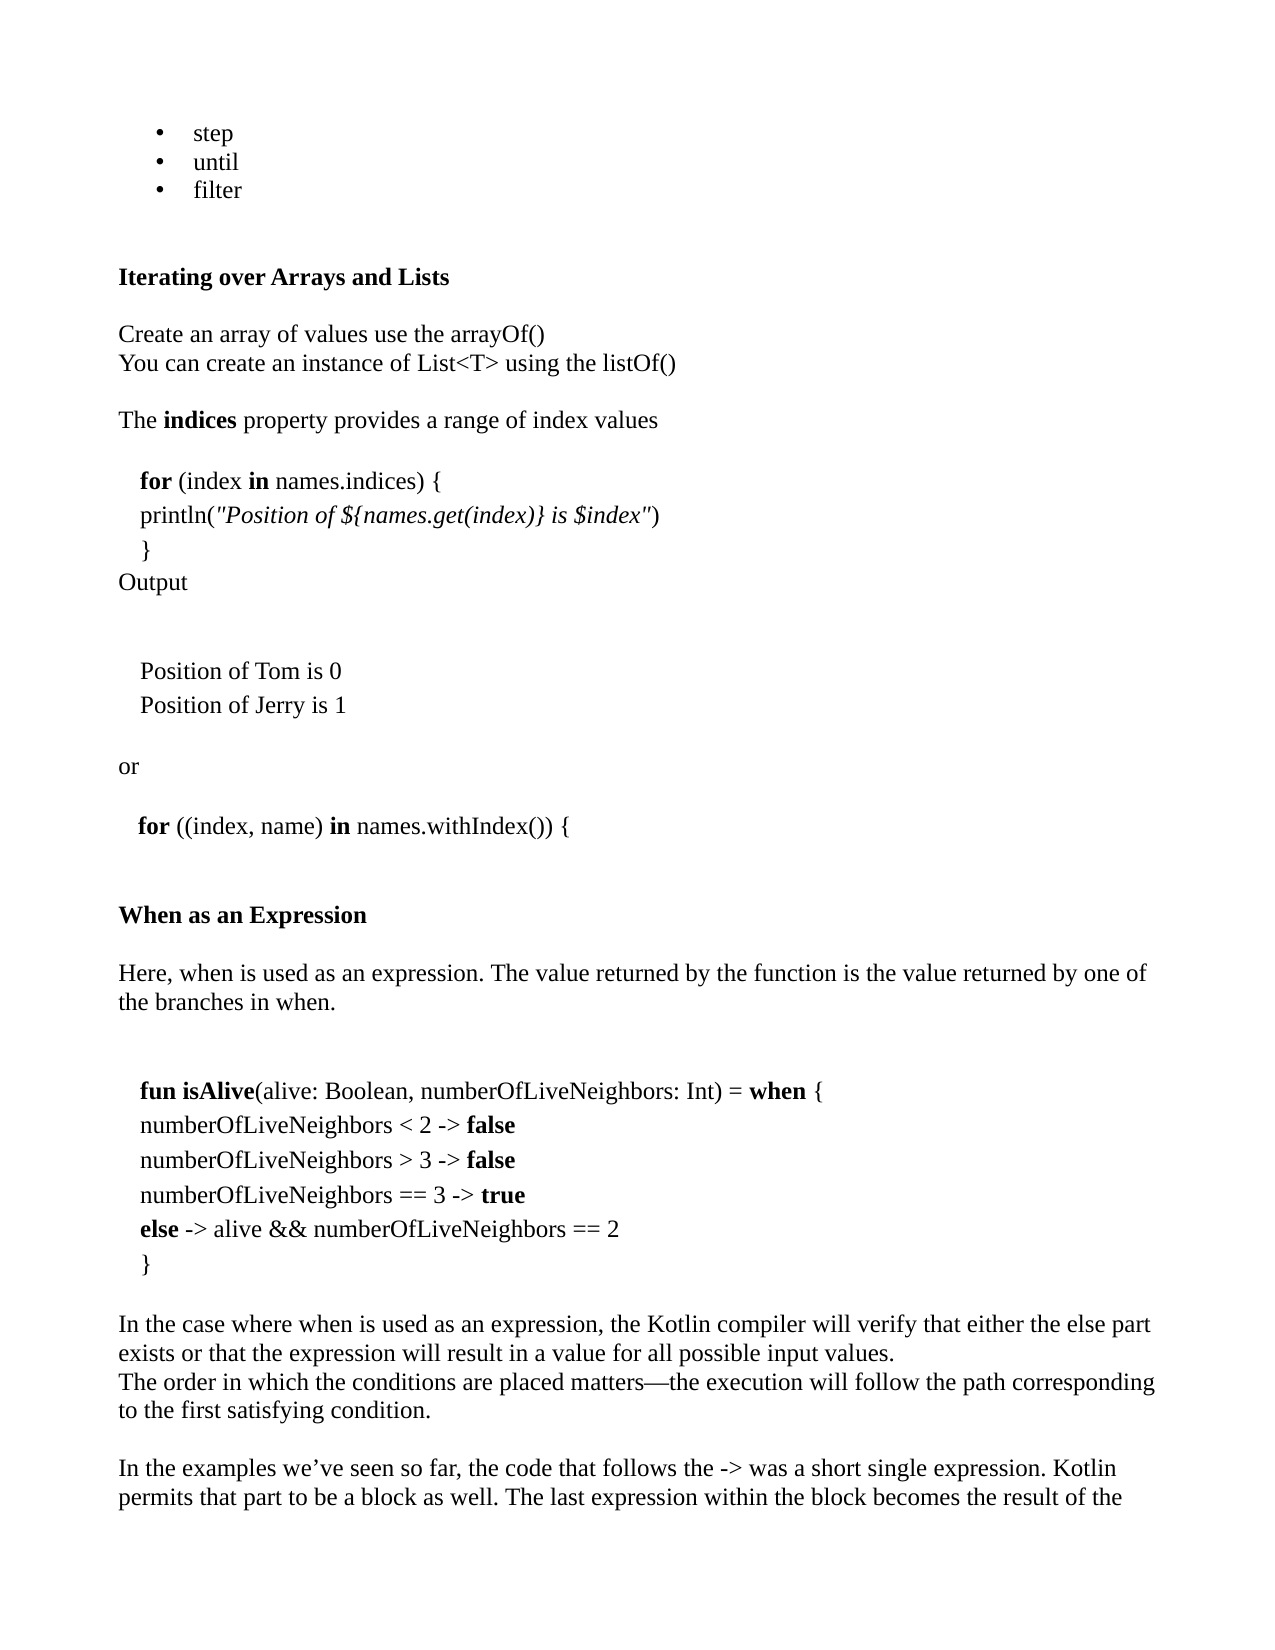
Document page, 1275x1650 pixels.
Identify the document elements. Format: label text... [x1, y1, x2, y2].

table_cell } [137, 1246, 834, 1281]
list step​ [156, 118, 1157, 147]
table_cell ​ [118, 498, 137, 532]
table_cell } [137, 532, 668, 567]
table_header Position of Tom is 0 [137, 653, 358, 688]
table_cell numberOfLiveNeighbors > 3 -> ​false​ [137, 1142, 834, 1177]
text The indices property provides a range of index values [118, 406, 1157, 434]
table_cell numberOfLiveNeighbors == 3 -> ​true​ [137, 1177, 834, 1211]
table_header [118, 1073, 137, 1108]
text Create an array of values use the arrayOf() You can create an instance of List<T> using the listOf() [118, 319, 1157, 377]
text Here, when is used as an expression. The value returned by the function is the value returned by one of the branches in when. [118, 958, 1157, 1016]
table_header ​for​ (index ​in​ names.indices) { [137, 463, 668, 498]
text When as an Expression [118, 901, 1157, 929]
table_cell ​else​ -> alive && numberOfLiveNeighbors == 2 [137, 1211, 834, 1246]
table_cell ​ [118, 1246, 137, 1281]
table_header [118, 463, 137, 498]
table_cell ​ [118, 1142, 137, 1177]
table_header [118, 809, 135, 843]
table_cell ​ [118, 688, 137, 722]
text The order in which the conditions are placed matters—the execution will follow the path corresponding to the first satisfying condition. [118, 1367, 1157, 1424]
table_cell Position of Jerry is 1 [137, 688, 358, 722]
table_header ​for​ ((index, name) ​in​ names.withIndex()) { [135, 809, 583, 843]
text or [118, 751, 1157, 780]
table_cell ​ [118, 1108, 137, 1142]
table_header ​fun​ ​isAlive​(alive: Boolean, numberOfLiveNeighbors: Int) = ​when​ { [137, 1073, 834, 1108]
text In the examples we’ve seen so far, the code that follows the -> was a short single expression. Kotlin permits that part to be a block as well. The last expression within the block becomes the result of the [118, 1453, 1157, 1511]
table_header [118, 653, 137, 688]
list until [156, 147, 1157, 176]
text Iterating over Arrays and Lists [118, 262, 1157, 291]
table_cell ​ [118, 1177, 137, 1211]
text Output [118, 567, 1157, 596]
table_cell numberOfLiveNeighbors < 2 -> ​false​ [137, 1108, 834, 1142]
list filter [156, 176, 1157, 204]
table_cell ​ [118, 1211, 137, 1246]
table_cell println(​"Position of ${names.get(index)} is $index"​) [137, 498, 668, 532]
table_cell ​ [118, 532, 137, 567]
text In the case where when is used as an expression, the Kotlin compiler will verify that either the else part exists or that the expression will result in a value for all possible input values. [118, 1309, 1157, 1367]
